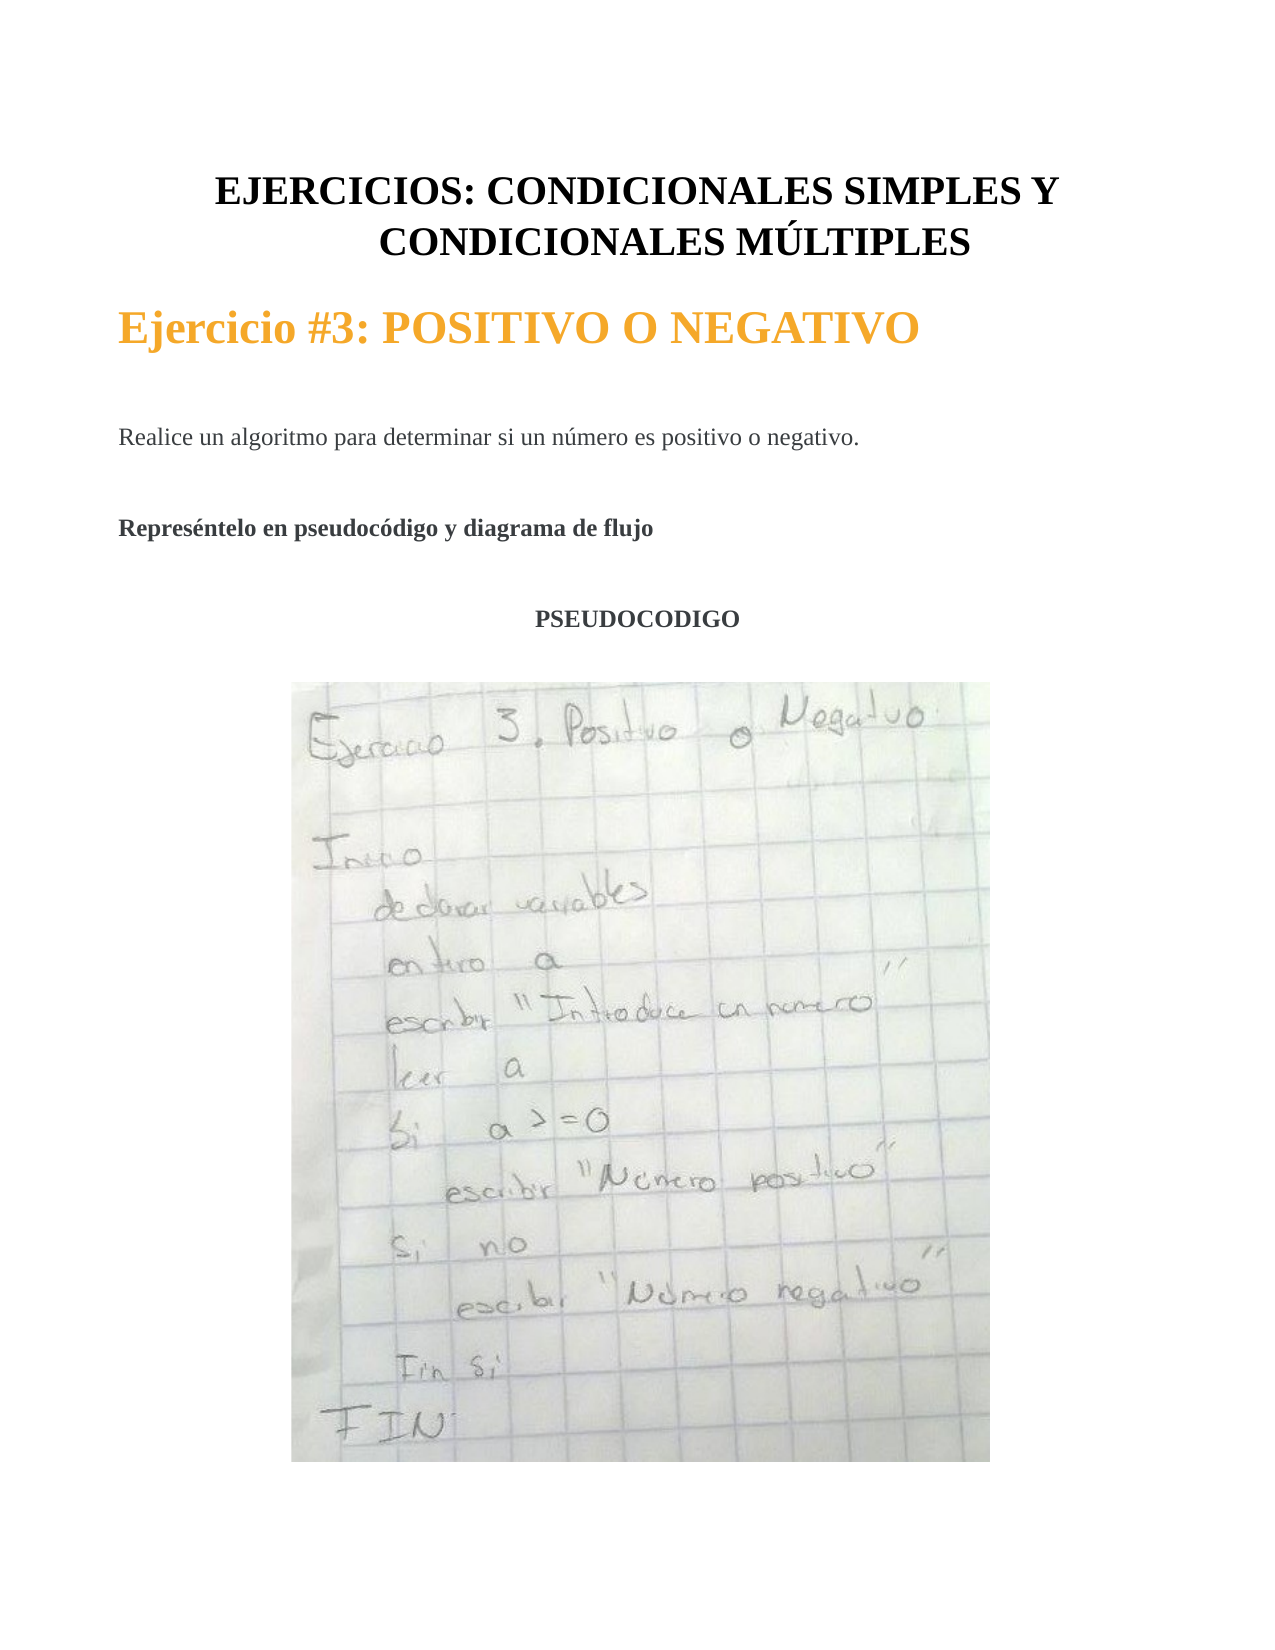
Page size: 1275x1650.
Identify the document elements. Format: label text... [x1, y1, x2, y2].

text PSEUDOCODIGO [118, 604, 1157, 632]
subtitle EJERCICIOS: CONDICIONALES SIMPLES Y CONDICIONALES MÚLTIPLES [118, 166, 1157, 264]
picture [291, 682, 990, 1462]
text Represéntelo en pseudocódigo y diagrama de flujo [118, 513, 1157, 541]
subtitle Ejercicio #3: POSITIVO O NEGATIVO [118, 300, 1157, 354]
text Realice un algoritmo para determinar si un número es positivo o negativo. [118, 422, 1157, 450]
